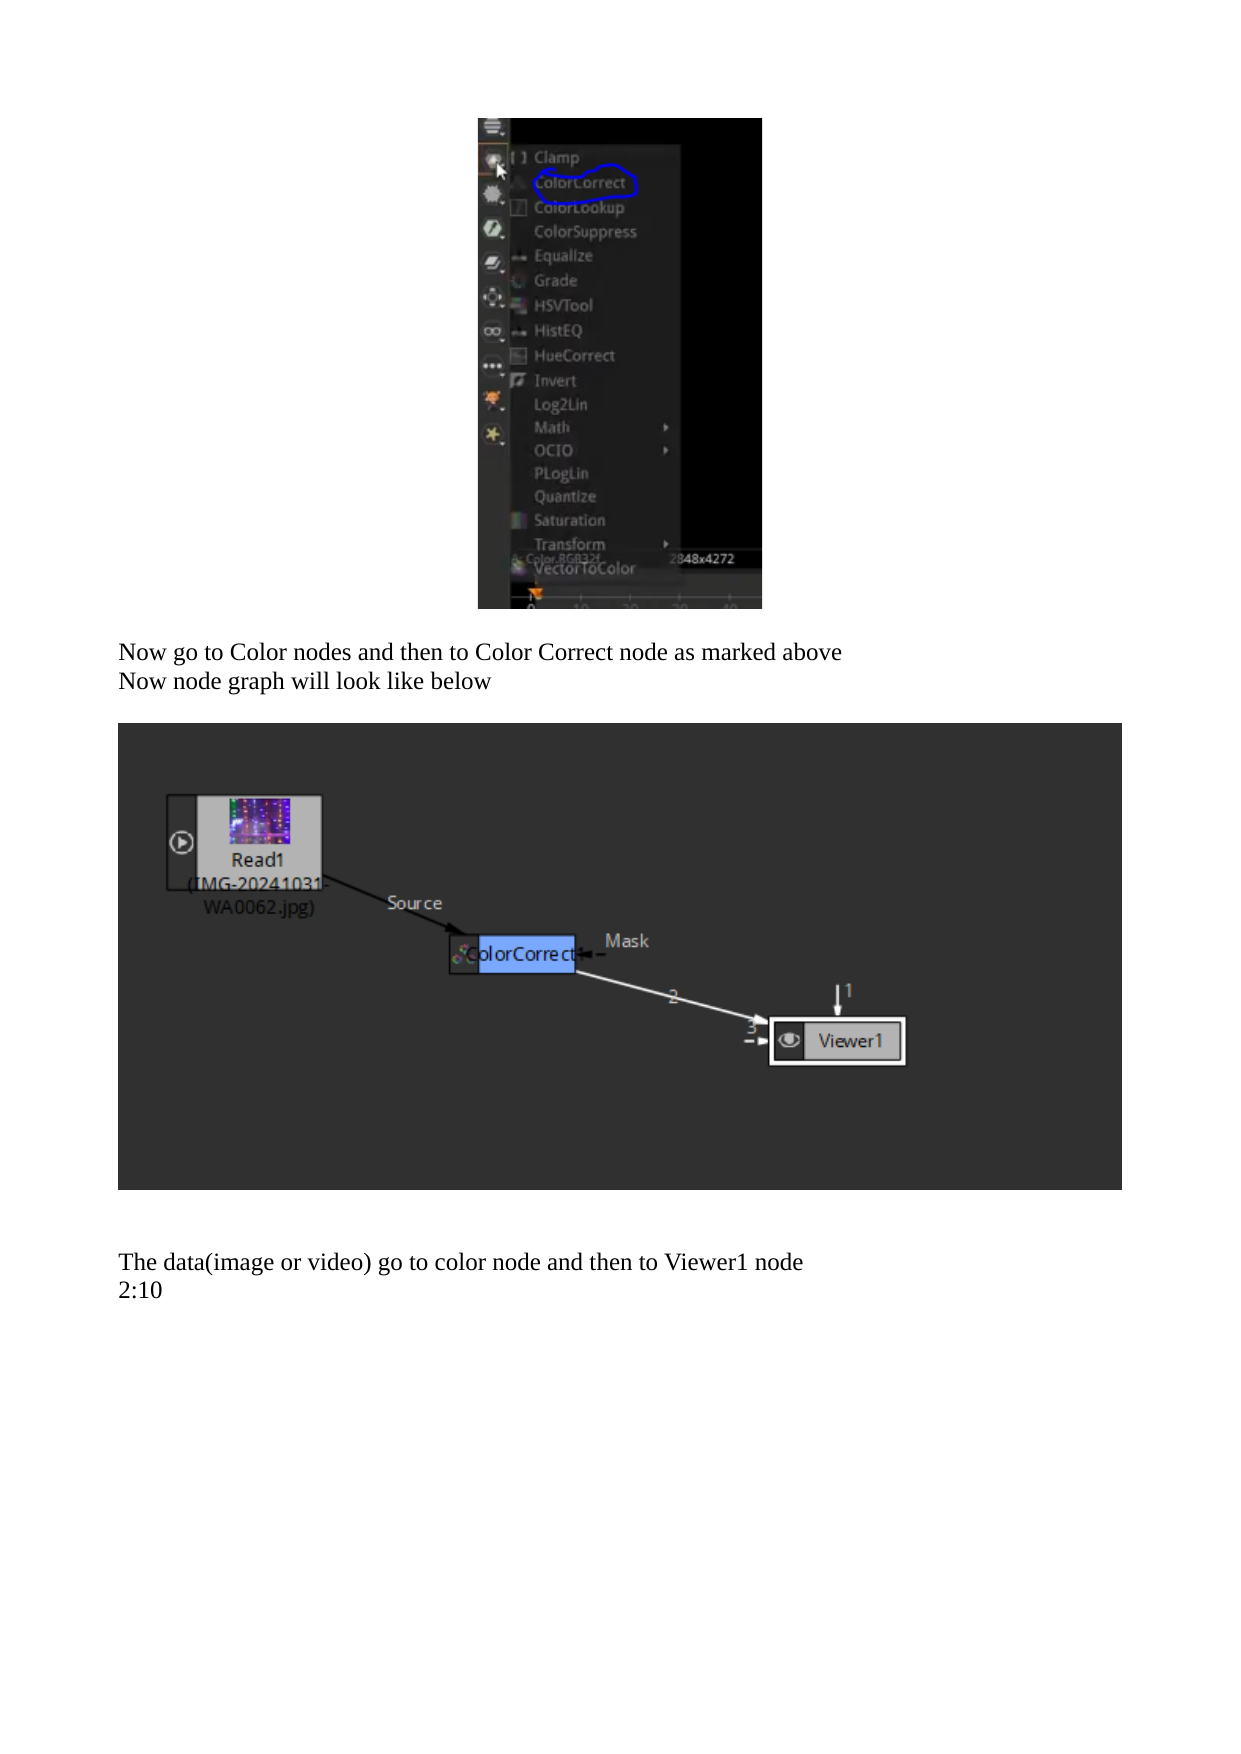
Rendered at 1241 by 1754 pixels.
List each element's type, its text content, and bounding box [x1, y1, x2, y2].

picture [477, 118, 763, 609]
text Now node graph will look like below [118, 666, 1122, 695]
picture [118, 723, 1122, 1190]
text The data(image or video) go to color node and then to Viewer1 node [118, 1247, 1122, 1276]
text 2:10 [118, 1276, 1122, 1304]
text Now go to Color nodes and then to Color Correct node as marked above [118, 637, 1122, 666]
